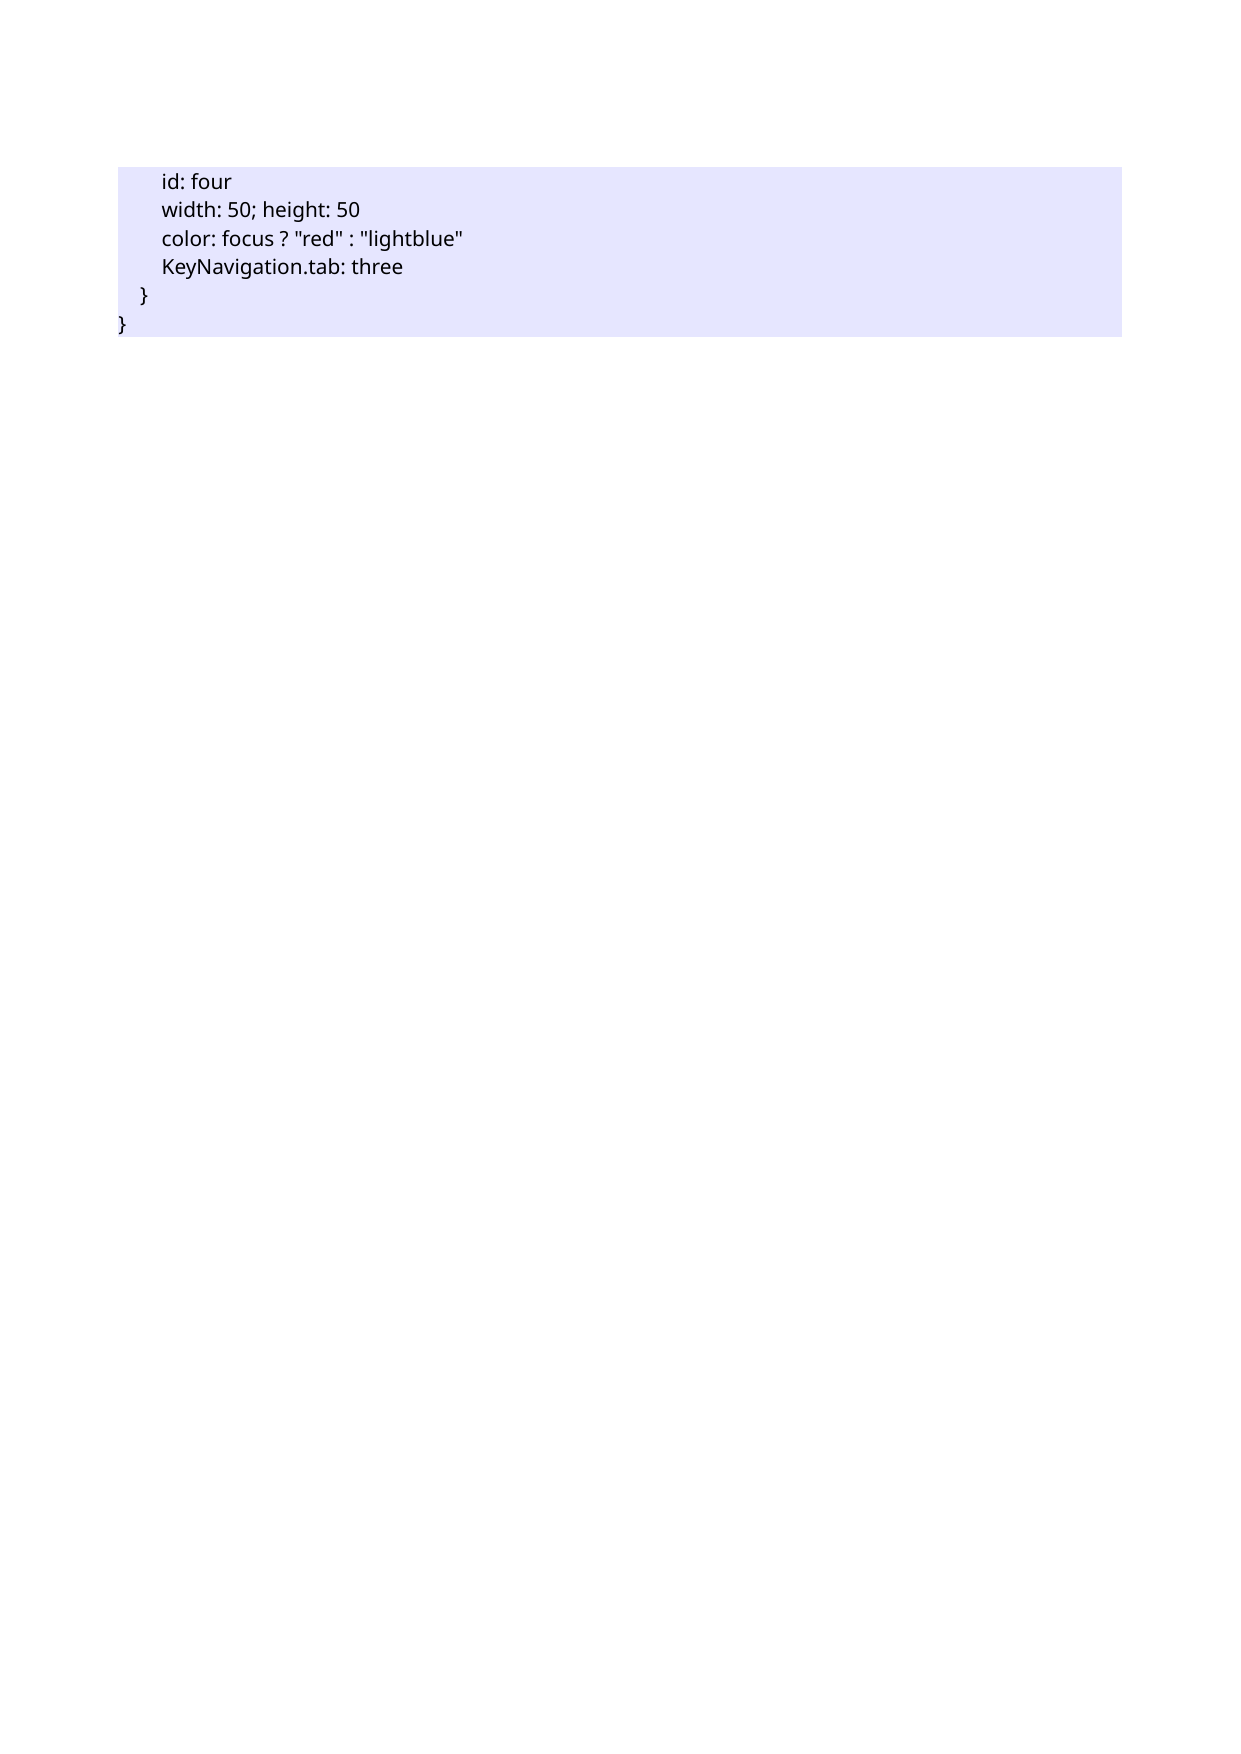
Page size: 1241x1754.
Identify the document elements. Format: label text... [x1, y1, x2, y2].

text id: four [118, 167, 1122, 195]
text width: 50; height: 50 [118, 195, 1122, 224]
text color: focus ? "red" : "lightblue" [118, 224, 1122, 252]
text } [118, 309, 1122, 337]
text KeyNavigation.tab: three [118, 252, 1122, 281]
text } [118, 281, 1122, 309]
